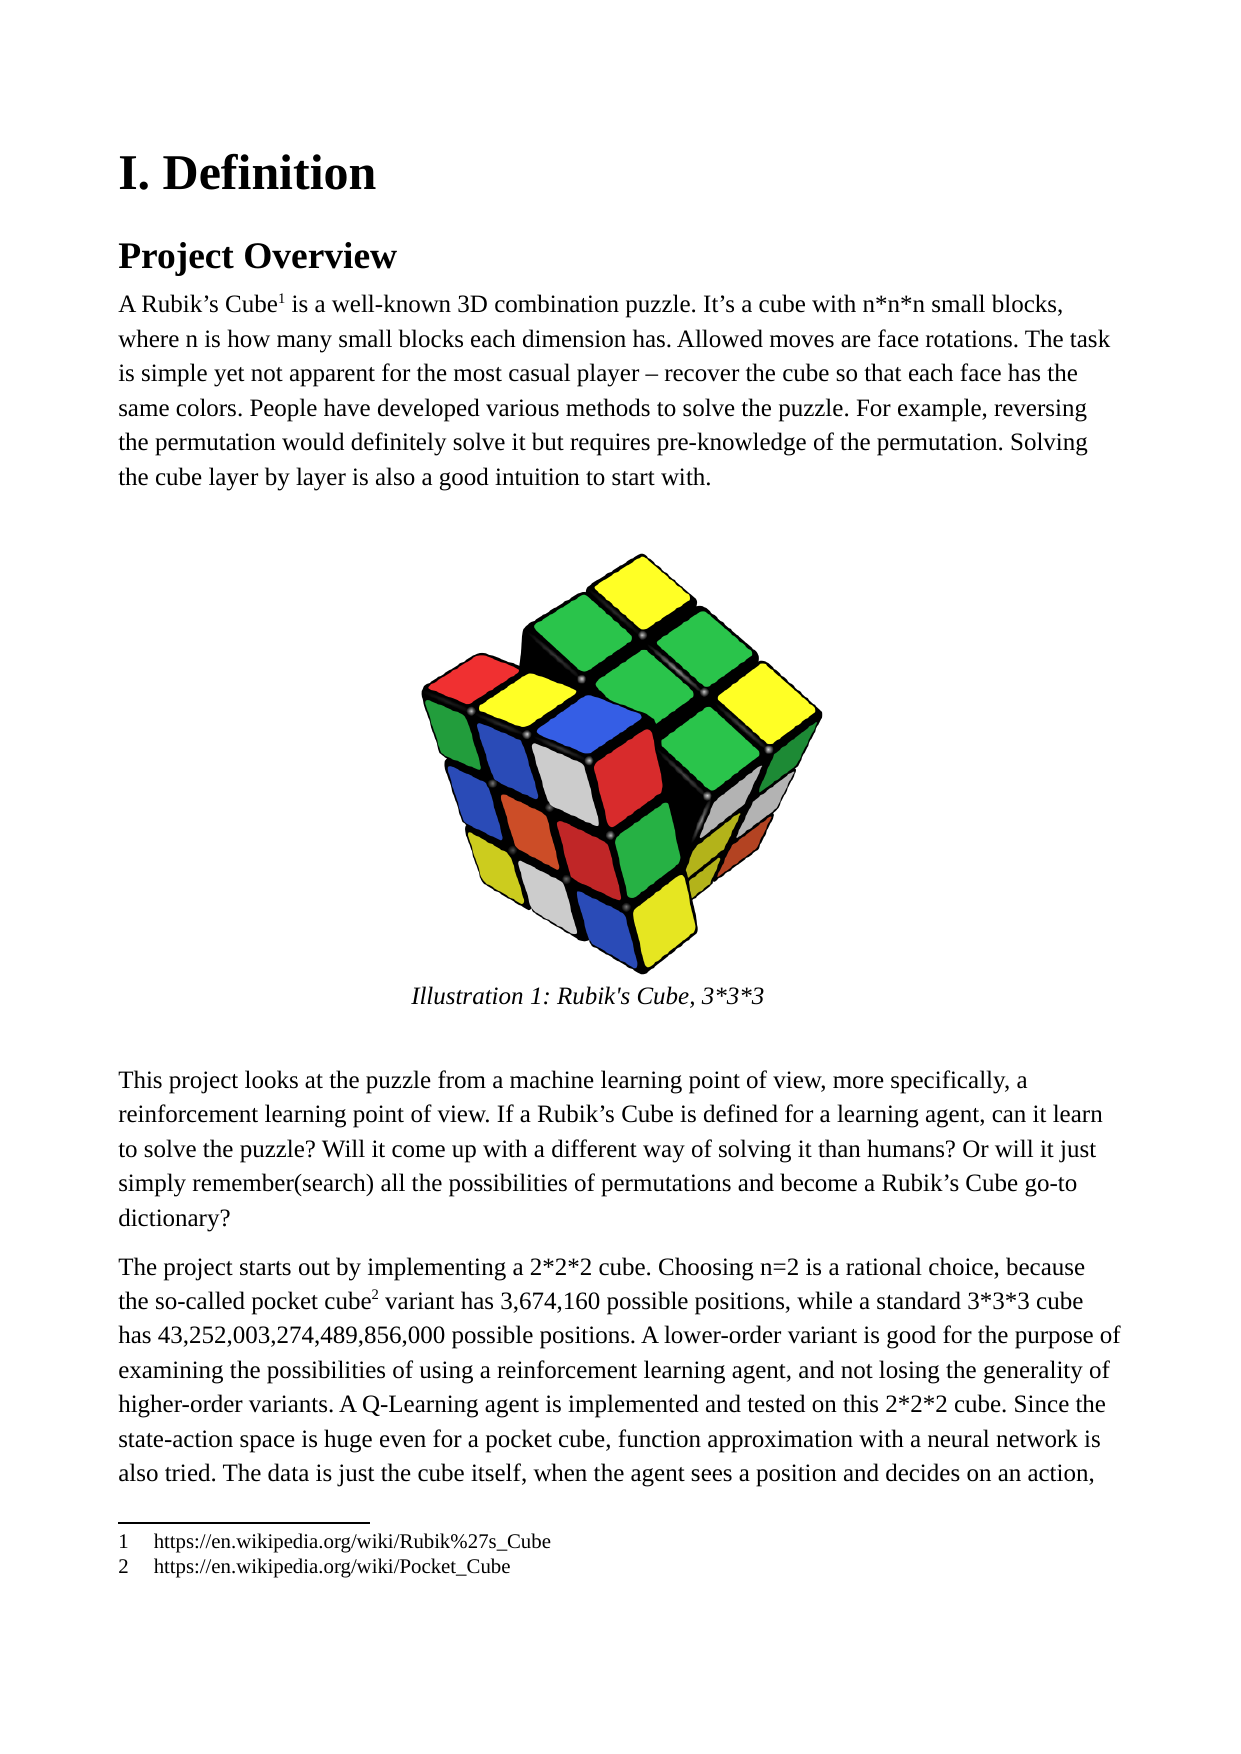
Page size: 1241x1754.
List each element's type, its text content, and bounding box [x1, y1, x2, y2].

text https://en.wikipedia.org/wiki/Rubik%27s_Cube [118, 1529, 1122, 1553]
subtitle I. Definition [118, 143, 1122, 201]
text The project starts out by implementing a 2*2*2 cube. Choosing n=2 is a rational choice, because the so-called pocket cube variant has 3,674,160 possible positions, while a standard 3*3*3 cube has 43,252,003,274,489,856,000 possible positions. A lower-order variant is good for the purpose of examining the possibilities of using a reinforcement learning agent, and not losing the generality of higher-order variants. A Q-Learning agent is implemented and tested on this 2*2*2 cube. Since the state-action space is huge even for a pocket cube, function approximation with a neural network is also tried. The data is just the cube itself, when the agent sees a position and decides on an action, [118, 1252, 1122, 1487]
picture [411, 545, 830, 982]
text https://en.wikipedia.org/wiki/Pocket_Cube [118, 1553, 1122, 1578]
text A Rubik’s Cube is a well-known 3D combination puzzle. It’s a cube with n*n*n small blocks, where n is how many small blocks each dimension has. Allowed moves are face rotations. The task is simple yet not apparent for the most casual player – recover the cube so that each face has the same colors. People have developed various methods to solve the puzzle. For example, reversing the permutation would definitely solve it but requires pre-knowledge of the permutation. Solving the cube layer by layer is also a good intuition to start with. [118, 289, 1122, 491]
subtitle Project Overview [118, 234, 1122, 277]
text This project looks at the puzzle from a machine learning point of view, more specifically, a reinforcement learning point of view. If a Rubik’s Cube is defined for a learning agent, can it learn to solve the puzzle? Will it come up with a different way of solving it than humans? Or will it just simply remember(search) all the possibilities of permutations and become a Rubik’s Cube go-to dictionary? [118, 1065, 1122, 1231]
text Illustration 1: Rubik's Cube, 3*3*3 [411, 982, 829, 1010]
